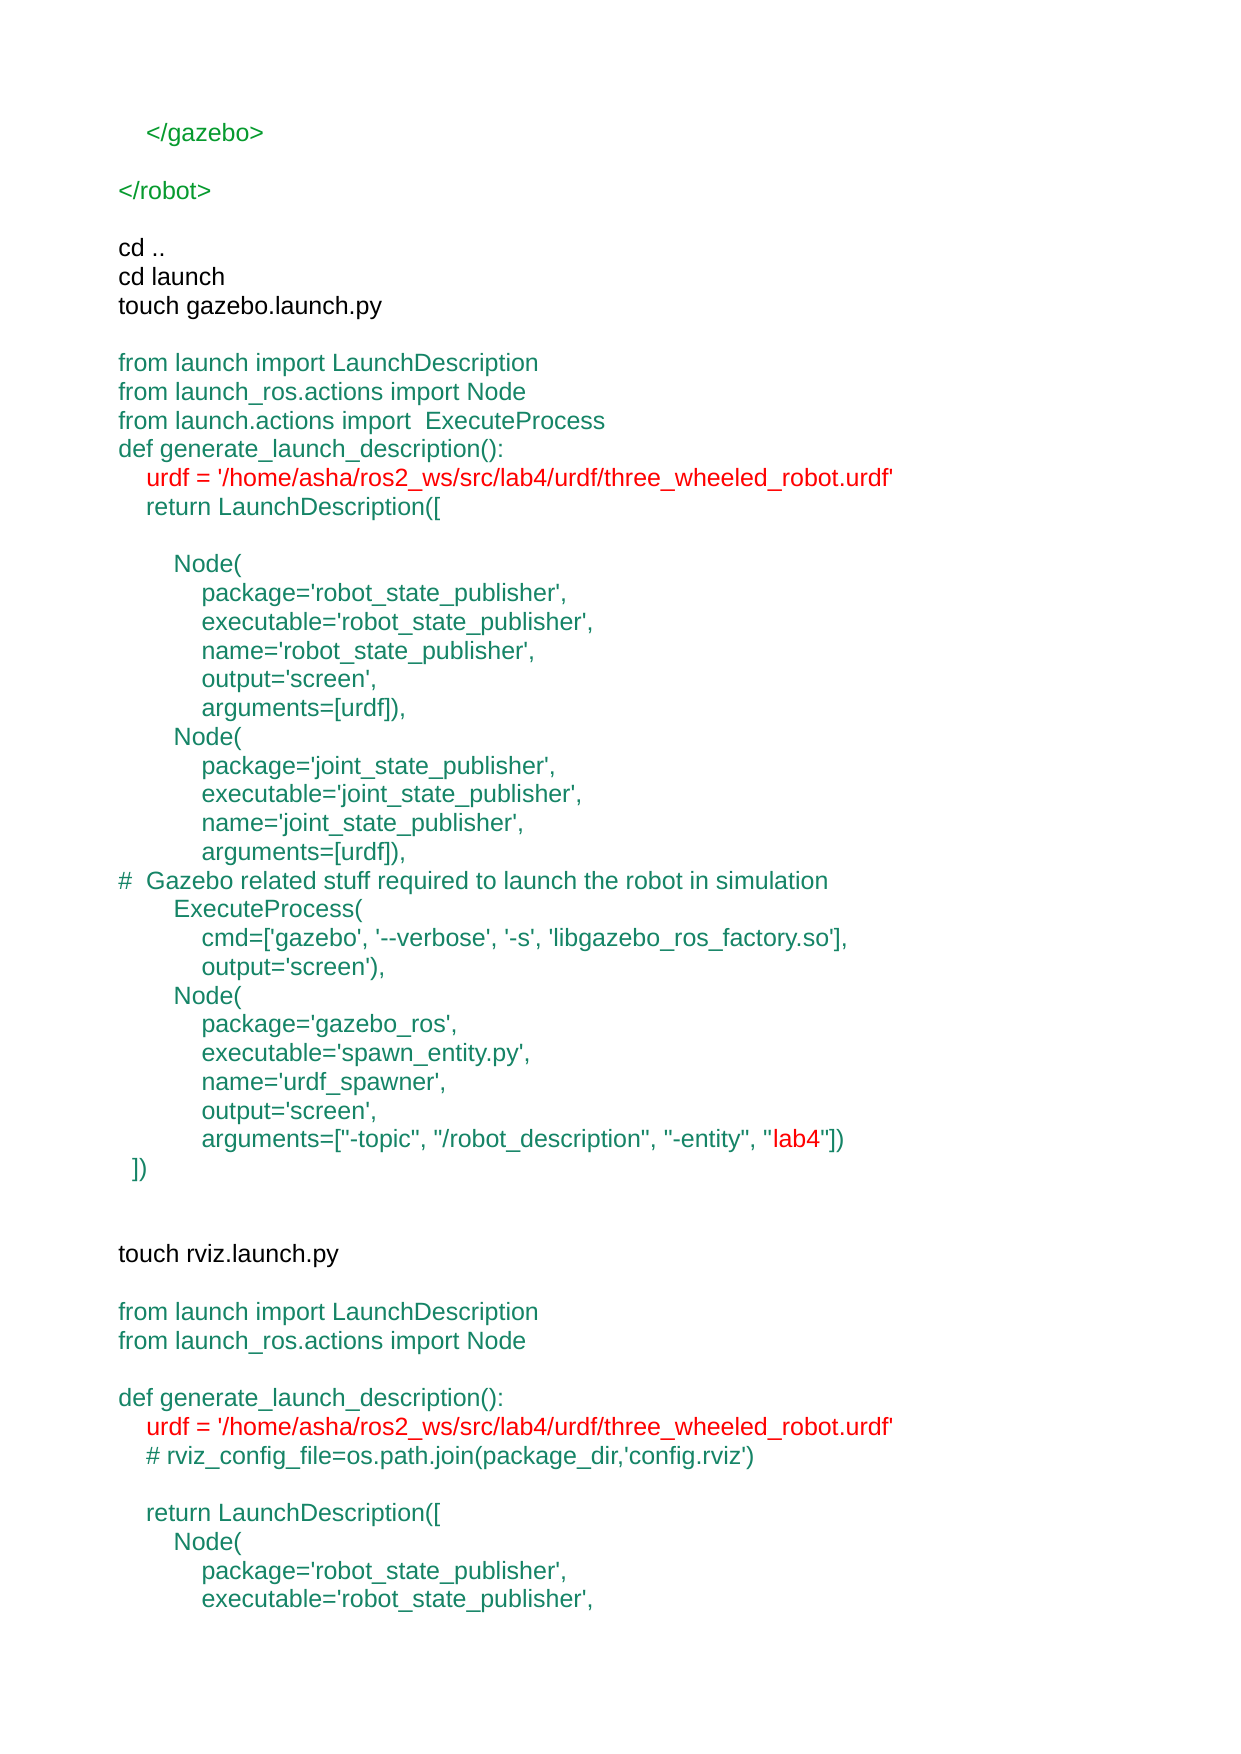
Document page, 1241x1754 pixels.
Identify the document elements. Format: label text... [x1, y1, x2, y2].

text package='robot_state_publisher', [118, 1556, 1122, 1584]
text arguments=["-topic", "/robot_description", "-entity", "lab4"]) [118, 1124, 1122, 1153]
text Node( [118, 981, 1122, 1009]
text output='screen'), [118, 952, 1122, 981]
text touch rviz.launch.py [118, 1239, 1122, 1268]
text ]) [118, 1153, 1122, 1182]
text return LaunchDescription([ [118, 492, 1122, 521]
text touch gazebo.launch.py [118, 291, 1122, 319]
text from launch.actions import ExecuteProcess [118, 406, 1122, 434]
text executable='robot_state_publisher', [118, 607, 1122, 636]
text return LaunchDescription([ [118, 1498, 1122, 1527]
text from launch import LaunchDescription [118, 1297, 1122, 1326]
text Node( [118, 1527, 1122, 1556]
text cd launch [118, 262, 1122, 291]
text Node( [118, 549, 1122, 578]
text name='urdf_spawner', [118, 1067, 1122, 1096]
text executable='joint_state_publisher', [118, 779, 1122, 808]
text from launch_ros.actions import Node [118, 1326, 1122, 1354]
text </gazebo> [118, 118, 1122, 147]
text Node( [118, 722, 1122, 751]
text from launch import LaunchDescription [118, 348, 1122, 377]
text output='screen', [118, 664, 1122, 693]
text def generate_launch_description(): [118, 1383, 1122, 1412]
text urdf = '/home/asha/ros2_ws/src/lab4/urdf/three_wheeled_robot.urdf' [118, 463, 1122, 492]
text # Gazebo related stuff required to launch the robot in simulation [118, 866, 1122, 894]
text def generate_launch_description(): [118, 434, 1122, 463]
text arguments=[urdf]), [118, 837, 1122, 866]
text </robot> [118, 176, 1122, 204]
text ExecuteProcess( [118, 894, 1122, 923]
text arguments=[urdf]), [118, 693, 1122, 722]
text # rviz_config_file=os.path.join(package_dir,'config.rviz') [118, 1441, 1122, 1469]
text executable='robot_state_publisher', [118, 1584, 1122, 1613]
text from launch_ros.actions import Node [118, 377, 1122, 406]
text package='gazebo_ros', [118, 1009, 1122, 1038]
text urdf = '/home/asha/ros2_ws/src/lab4/urdf/three_wheeled_robot.urdf' [118, 1412, 1122, 1441]
text name='joint_state_publisher', [118, 808, 1122, 837]
text output='screen', [118, 1096, 1122, 1124]
text name='robot_state_publisher', [118, 636, 1122, 664]
text cmd=['gazebo', '--verbose', '-s', 'libgazebo_ros_factory.so'], [118, 923, 1122, 952]
text package='joint_state_publisher', [118, 751, 1122, 779]
text package='robot_state_publisher', [118, 578, 1122, 607]
text executable='spawn_entity.py', [118, 1038, 1122, 1067]
text cd .. [118, 233, 1122, 262]
